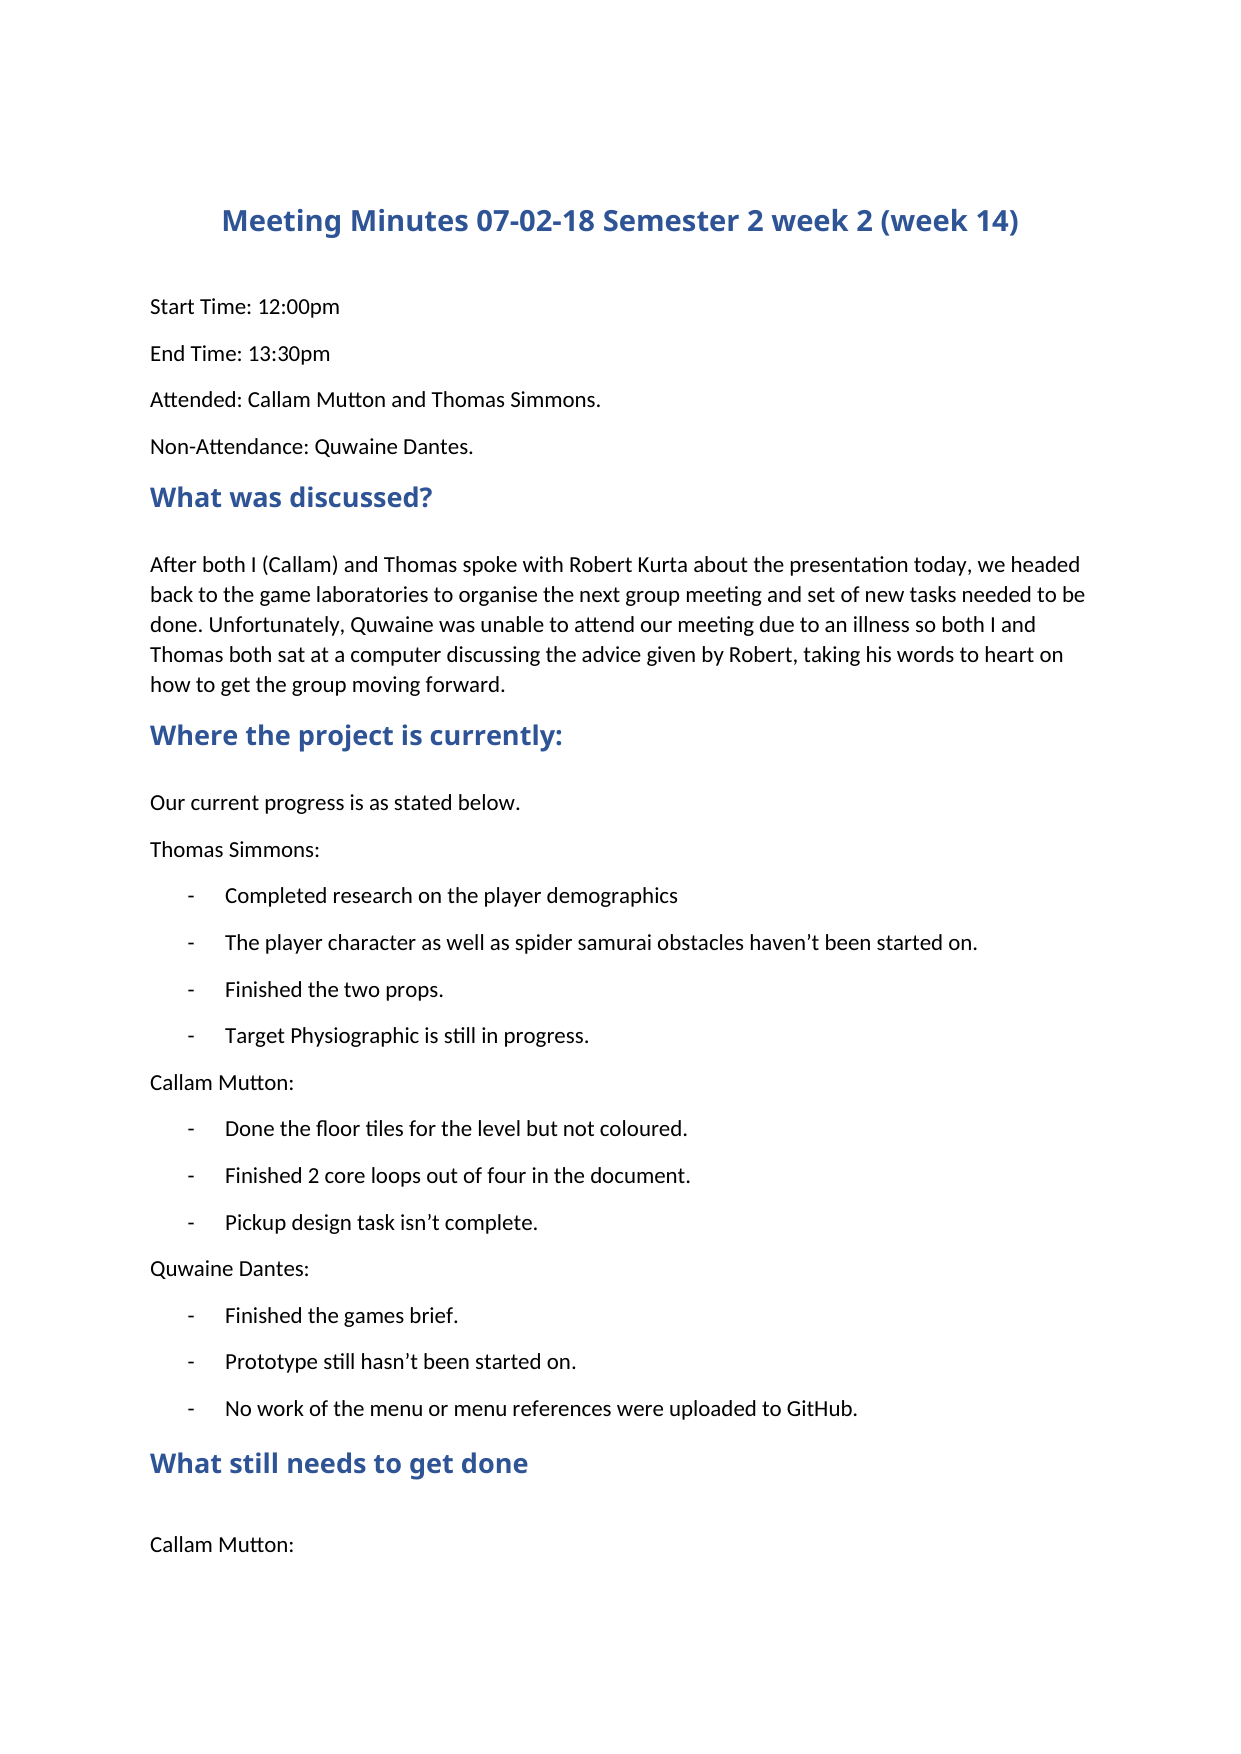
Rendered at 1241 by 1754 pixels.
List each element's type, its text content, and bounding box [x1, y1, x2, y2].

list Prototype still hasn’t been started on. [187, 1347, 1090, 1375]
text Our current progress is as stated below. [150, 788, 1090, 817]
list Done the floor tiles for the level but not coloured. [187, 1114, 1090, 1142]
list The player character as well as spider samurai obstacles haven’t been started on. [187, 928, 1090, 956]
text Thomas Simmons: [150, 835, 1090, 863]
list Pickup design task isn’t complete. [187, 1208, 1090, 1236]
text Start Time: 12:00pm [150, 292, 1090, 320]
list Finished the games brief. [187, 1301, 1090, 1329]
text Non-Attendance: Quwaine Dantes. [150, 432, 1090, 460]
text Callam Mutton: [150, 1531, 1090, 1558]
text Quwaine Dantes: [150, 1254, 1090, 1282]
list No work of the menu or menu references were uploaded to GitHub. [187, 1394, 1090, 1422]
subtitle What was discussed? [150, 478, 1090, 515]
text Attended: Callam Mutton and Thomas Simmons. [150, 385, 1090, 413]
subtitle Meeting Minutes 07-02-18 Semester 2 week 2 (week 14) [150, 200, 1090, 240]
text Callam Mutton: [150, 1068, 1090, 1096]
text After both I (Callam) and Thomas spoke with Robert Kurta about the presentation today, we headed back to the game laboratories to organise the next group meeting and set of new tasks needed to be done. Unfortunately, Quwaine was unable to attend our meeting due to an illness so both I and Thomas both sat at a computer discussing the advice given by Robert, taking his words to heart on how to get the group moving forward. [150, 550, 1090, 698]
subtitle Where the project is currently: [150, 717, 1090, 753]
list Finished 2 core loops out of four in the document. [187, 1161, 1090, 1189]
list Finished the two props. [187, 975, 1090, 1003]
subtitle What still needs to get done [150, 1444, 1090, 1481]
list Completed research on the player demographics [187, 882, 1090, 910]
text End Time: 13:30pm [150, 339, 1090, 367]
list Target Physiographic is still in progress. [187, 1021, 1090, 1049]
